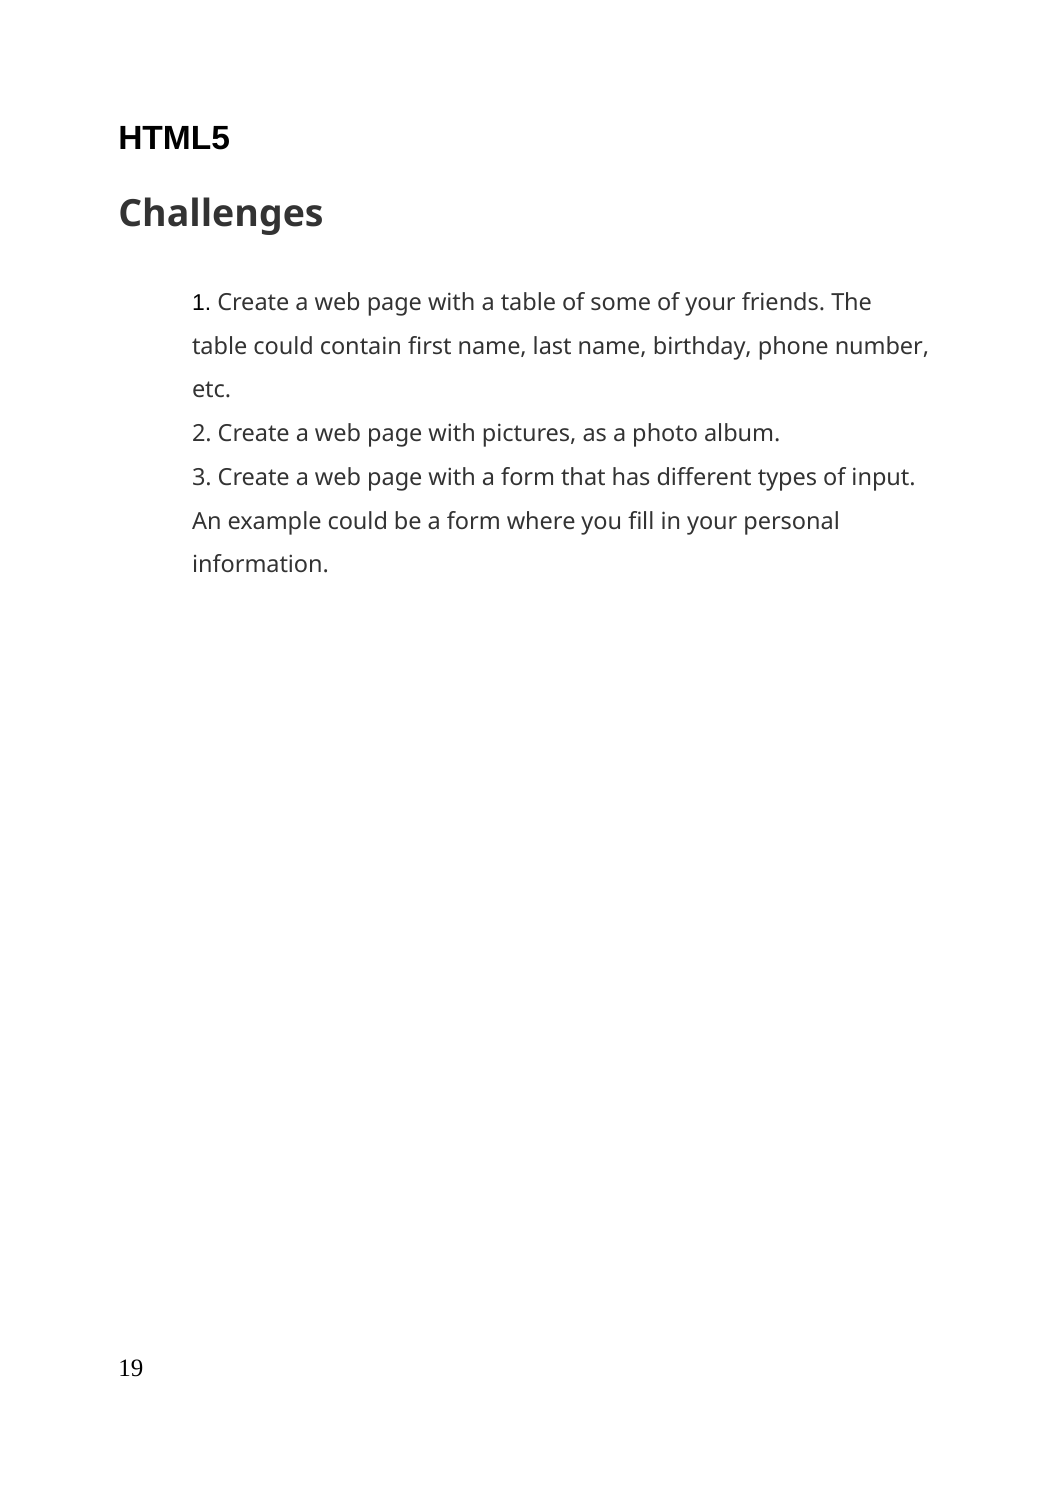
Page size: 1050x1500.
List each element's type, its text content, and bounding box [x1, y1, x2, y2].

subtitle Challenges [118, 186, 932, 237]
list Create a web page with a form that has different types of input. An example could be a form where you fill in your personal information. [118, 448, 932, 580]
list Create a web page with pictures, as a photo album. [118, 405, 932, 448]
list Create a web page with a table of some of your friends. The table could contain first name, last name, birthday, phone number, etc. [118, 273, 932, 405]
